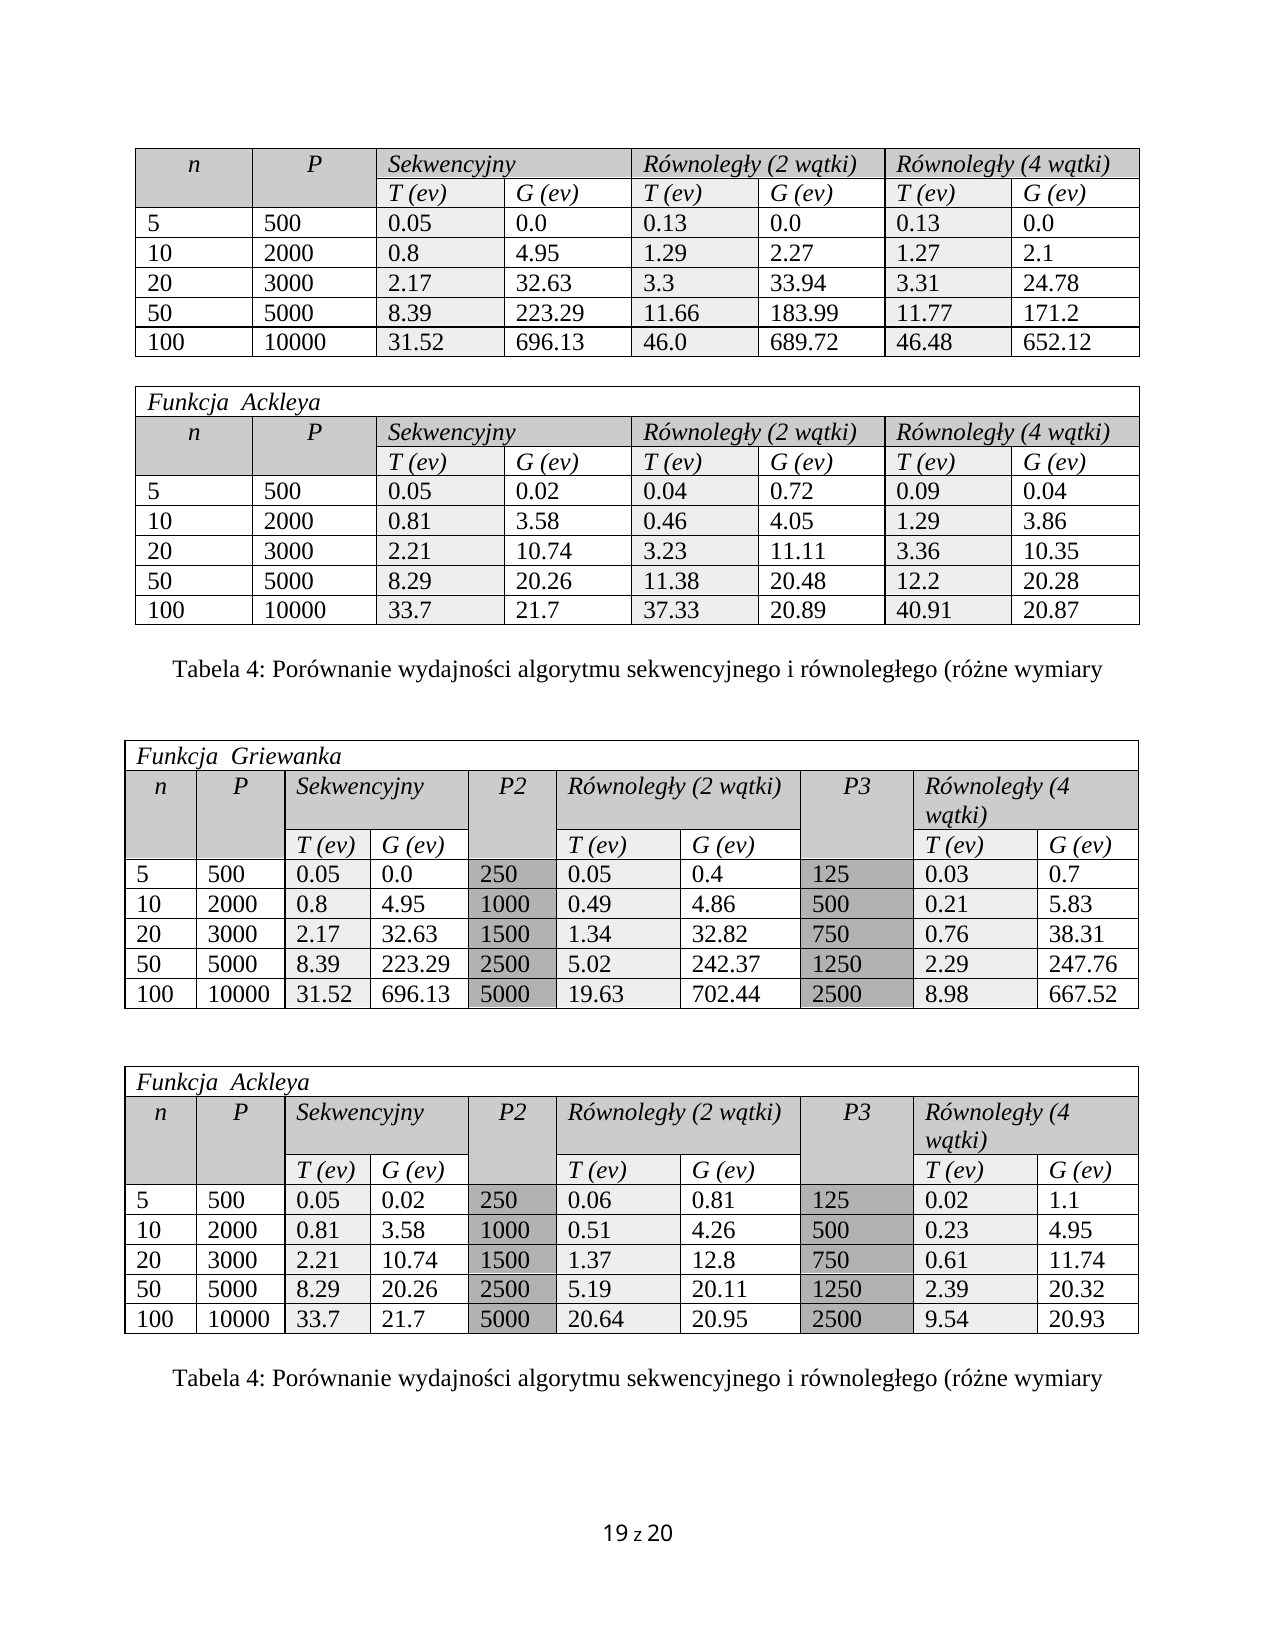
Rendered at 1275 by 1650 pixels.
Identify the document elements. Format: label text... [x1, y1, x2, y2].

table_cell Równoległy (4 wątki) [914, 1097, 1138, 1154]
table_cell 3.3 [632, 268, 758, 297]
table_cell 2000 [253, 238, 376, 267]
table_cell 11.74 [1038, 1245, 1138, 1273]
table_cell 10000 [253, 328, 376, 356]
table_cell 0.06 [557, 1185, 680, 1214]
table_cell 11.38 [632, 566, 758, 594]
table_cell 2.17 [286, 919, 370, 948]
table_cell 0.61 [914, 1245, 1037, 1273]
table_cell 3000 [197, 919, 284, 948]
table_cell 0.13 [886, 208, 1011, 237]
table_cell 0.0 [1012, 208, 1139, 237]
table_cell Sekwencyjny [377, 149, 631, 177]
table_cell 4.26 [681, 1215, 800, 1244]
table_cell 0.03 [914, 860, 1037, 888]
table_cell 20.11 [681, 1275, 800, 1303]
table_cell G (ev) [505, 179, 631, 207]
table_cell T (ev) [286, 830, 370, 858]
table_cell G (ev) [1012, 447, 1139, 475]
table_cell 0.4 [681, 860, 800, 888]
table_cell 8.29 [377, 566, 504, 594]
table_cell P3 [801, 1097, 913, 1184]
table_cell 33.7 [377, 596, 504, 624]
table_cell 10.35 [1012, 536, 1139, 565]
table_cell 500 [801, 889, 913, 918]
table_cell P [197, 771, 284, 858]
table_cell 10 [136, 506, 252, 535]
table_cell 0.0 [759, 208, 884, 237]
table_cell 2500 [801, 979, 913, 1007]
table_cell 250 [469, 860, 556, 888]
table_cell 19.63 [557, 979, 680, 1007]
table_cell 20 [126, 1245, 196, 1273]
table_cell 31.52 [286, 979, 370, 1007]
table_cell 1.27 [886, 238, 1011, 267]
table_cell 0.7 [1038, 860, 1138, 888]
table_cell T (ev) [914, 830, 1037, 858]
table_cell 0.8 [377, 238, 504, 267]
table_cell 247.76 [1038, 949, 1138, 978]
table_cell 32.63 [371, 919, 468, 948]
table_cell 5.83 [1038, 889, 1138, 918]
table_cell T (ev) [886, 179, 1011, 207]
table_cell 0.04 [1012, 476, 1139, 505]
table_cell n [136, 417, 252, 475]
table_cell 33.94 [759, 268, 884, 297]
table_cell 242.37 [681, 949, 800, 978]
table_cell 38.31 [1038, 919, 1138, 948]
table_cell 3000 [253, 268, 376, 297]
table_header Funkcja Ackleya [126, 1067, 1138, 1096]
table_cell 2000 [253, 506, 376, 535]
table_cell n [126, 771, 196, 858]
table_cell G (ev) [1038, 830, 1138, 858]
table_cell 20.48 [759, 566, 884, 594]
table_cell P3 [801, 771, 913, 858]
table_cell 1.29 [886, 506, 1011, 535]
table_cell 0.0 [371, 860, 468, 888]
table_cell 5.02 [557, 949, 680, 978]
table_cell 689.72 [759, 328, 884, 356]
table_cell 0.09 [886, 476, 1011, 505]
table_cell 100 [126, 979, 196, 1007]
table_cell G (ev) [505, 447, 631, 475]
table_cell 0.81 [681, 1185, 800, 1214]
table_cell 2500 [469, 949, 556, 978]
table_cell 5 [136, 208, 252, 237]
table_cell 1500 [469, 919, 556, 948]
table_cell 2.1 [1012, 238, 1139, 267]
table_cell 125 [801, 860, 913, 888]
table_cell 50 [126, 949, 196, 978]
table_cell 20.32 [1038, 1275, 1138, 1303]
table_cell 20.28 [1012, 566, 1139, 594]
table_cell 0.05 [286, 1185, 370, 1214]
table_cell 2.21 [286, 1245, 370, 1273]
table_cell 1.34 [557, 919, 680, 948]
table_cell T (ev) [632, 447, 758, 475]
table_cell 2000 [197, 1215, 284, 1244]
table_cell 4.95 [505, 238, 631, 267]
table_cell 0.02 [371, 1185, 468, 1214]
table_cell 1.29 [632, 238, 758, 267]
table_cell 20 [136, 268, 252, 297]
table_cell 20.64 [557, 1304, 680, 1333]
table_cell 750 [801, 1245, 913, 1273]
table_cell 500 [197, 1185, 284, 1214]
table_cell 5000 [197, 1275, 284, 1303]
table_cell 3.58 [505, 506, 631, 535]
table_cell 3000 [197, 1245, 284, 1273]
table_cell 46.48 [886, 328, 1011, 356]
table_cell 3.36 [886, 536, 1011, 565]
table_cell 223.29 [505, 298, 631, 326]
table_cell Równoległy (2 wątki) [632, 417, 884, 446]
table_cell 3.58 [371, 1215, 468, 1244]
table_cell 12.2 [886, 566, 1011, 594]
table_cell 12.8 [681, 1245, 800, 1273]
table_cell Równoległy (2 wątki) [557, 1097, 800, 1154]
table_cell 20.93 [1038, 1304, 1138, 1333]
table_cell 100 [136, 596, 252, 624]
table_cell 10 [136, 238, 252, 267]
table_cell 2.21 [377, 536, 504, 565]
table_cell 24.78 [1012, 268, 1139, 297]
table_cell 10000 [197, 979, 284, 1007]
table_cell 1000 [469, 889, 556, 918]
table_cell 100 [126, 1304, 196, 1333]
table_cell 0.81 [377, 506, 504, 535]
table_cell 2.27 [759, 238, 884, 267]
table_header Funkcja Griewanka [126, 741, 1138, 770]
table_cell 20 [126, 919, 196, 948]
table_cell 8.39 [286, 949, 370, 978]
table_cell P [197, 1097, 284, 1184]
table_cell 32.63 [505, 268, 631, 297]
table_cell Równoległy (4 wątki) [886, 149, 1139, 177]
table_cell P [253, 149, 376, 207]
table_cell Równoległy (4 wątki) [914, 771, 1138, 829]
table_cell 0.04 [632, 476, 758, 505]
table_cell 0.8 [286, 889, 370, 918]
table_cell 3.31 [886, 268, 1011, 297]
table_cell 20.26 [371, 1275, 468, 1303]
table_cell G (ev) [681, 830, 800, 858]
table_cell G (ev) [1012, 179, 1139, 207]
table_cell 8.29 [286, 1275, 370, 1303]
table_cell Sekwencyjny [286, 1097, 468, 1154]
table_cell 0.23 [914, 1215, 1037, 1244]
table_cell 20.95 [681, 1304, 800, 1333]
table_cell n [126, 1097, 196, 1184]
table_cell 667.52 [1038, 979, 1138, 1007]
table_cell 21.7 [505, 596, 631, 624]
table_cell 0.76 [914, 919, 1037, 948]
table_cell 4.86 [681, 889, 800, 918]
table_cell 2.39 [914, 1275, 1037, 1303]
table_cell 20 [136, 536, 252, 565]
table_cell 1250 [801, 949, 913, 978]
table_cell 500 [801, 1215, 913, 1244]
table_cell 2000 [197, 889, 284, 918]
table_cell 5000 [469, 979, 556, 1007]
table_cell 33.7 [286, 1304, 370, 1333]
table_cell 1250 [801, 1275, 913, 1303]
table_cell 500 [253, 476, 376, 505]
text Tabela 4: Porównanie wydajności algorytmu sekwencyjnego i równoległego (różne wymiary [148, 1363, 1127, 1392]
table_cell Równoległy (2 wątki) [632, 149, 884, 177]
table_cell 0.02 [505, 476, 631, 505]
table_cell 696.13 [371, 979, 468, 1007]
table_cell 250 [469, 1185, 556, 1214]
table_cell 11.11 [759, 536, 884, 565]
table_cell G (ev) [371, 1155, 468, 1184]
table_cell T (ev) [914, 1155, 1037, 1184]
table_cell 5.19 [557, 1275, 680, 1303]
table_cell Równoległy (2 wątki) [557, 771, 800, 829]
table_cell 0.05 [377, 208, 504, 237]
table_cell 4.95 [371, 889, 468, 918]
table_cell 0.81 [286, 1215, 370, 1244]
table_cell P [253, 417, 376, 475]
table_cell 20.26 [505, 566, 631, 594]
table_cell Równoległy (4 wątki) [886, 417, 1139, 446]
table_cell T (ev) [286, 1155, 370, 1184]
table_cell 32.82 [681, 919, 800, 948]
table_cell 37.33 [632, 596, 758, 624]
table_cell T (ev) [632, 179, 758, 207]
table_cell 5 [126, 1185, 196, 1214]
table_cell 10.74 [371, 1245, 468, 1273]
table_cell 11.66 [632, 298, 758, 326]
table_cell 3000 [253, 536, 376, 565]
table_cell 50 [136, 298, 252, 326]
table_cell 500 [197, 860, 284, 888]
table_cell 0.0 [505, 208, 631, 237]
table_cell 9.54 [914, 1304, 1037, 1333]
table_cell 40.91 [886, 596, 1011, 624]
table_cell 3.23 [632, 536, 758, 565]
table_cell G (ev) [681, 1155, 800, 1184]
table_cell 10000 [253, 596, 376, 624]
table_cell T (ev) [557, 1155, 680, 1184]
table_cell Sekwencyjny [377, 417, 631, 446]
table_cell 3.86 [1012, 506, 1139, 535]
table_cell 0.21 [914, 889, 1037, 918]
table_cell 0.02 [914, 1185, 1037, 1214]
table_cell 100 [136, 328, 252, 356]
table_cell 5000 [253, 566, 376, 594]
table_cell 11.77 [886, 298, 1011, 326]
table_cell T (ev) [377, 447, 504, 475]
table_cell 50 [136, 566, 252, 594]
table_cell 31.52 [377, 328, 504, 356]
table_cell 1.37 [557, 1245, 680, 1273]
table_cell Sekwencyjny [286, 771, 468, 829]
table_header Funkcja Ackleya [136, 387, 1139, 416]
table_cell G (ev) [1038, 1155, 1138, 1184]
table_cell G (ev) [371, 830, 468, 858]
table_cell 171.2 [1012, 298, 1139, 326]
table_cell 183.99 [759, 298, 884, 326]
table_cell 10 [126, 1215, 196, 1244]
table_cell 702.44 [681, 979, 800, 1007]
table_cell 5 [126, 860, 196, 888]
table_cell P2 [469, 771, 556, 858]
table_cell G (ev) [759, 447, 884, 475]
table_cell 1.1 [1038, 1185, 1138, 1214]
table_cell 50 [126, 1275, 196, 1303]
table_cell 0.05 [286, 860, 370, 888]
table_cell 0.05 [557, 860, 680, 888]
table_cell 10.74 [505, 536, 631, 565]
table_cell 20.87 [1012, 596, 1139, 624]
table_cell 10 [126, 889, 196, 918]
table_cell 8.98 [914, 979, 1037, 1007]
table_cell T (ev) [886, 447, 1011, 475]
table_cell 2.29 [914, 949, 1037, 978]
table_cell 0.72 [759, 476, 884, 505]
table_cell 5 [136, 476, 252, 505]
table_cell 0.13 [632, 208, 758, 237]
table_cell 0.05 [377, 476, 504, 505]
table_cell P2 [469, 1097, 556, 1184]
table_cell 125 [801, 1185, 913, 1214]
table_cell T (ev) [557, 830, 680, 858]
table_cell 2.17 [377, 268, 504, 297]
table_cell 4.95 [1038, 1215, 1138, 1244]
table_cell 0.46 [632, 506, 758, 535]
table_cell 8.39 [377, 298, 504, 326]
table_cell 223.29 [371, 949, 468, 978]
table_cell 4.05 [759, 506, 884, 535]
table_cell 652.12 [1012, 328, 1139, 356]
table_cell 5000 [469, 1304, 556, 1333]
table_cell 21.7 [371, 1304, 468, 1333]
text Tabela 4: Porównanie wydajności algorytmu sekwencyjnego i równoległego (różne wymiary [148, 654, 1127, 683]
table_cell 5000 [197, 949, 284, 978]
table_cell 1000 [469, 1215, 556, 1244]
table_cell 696.13 [505, 328, 631, 356]
table_cell 0.51 [557, 1215, 680, 1244]
table_cell 20.89 [759, 596, 884, 624]
table_cell T (ev) [377, 179, 504, 207]
table_cell G (ev) [759, 179, 884, 207]
table_cell 750 [801, 919, 913, 948]
table_cell 5000 [253, 298, 376, 326]
table_cell 1500 [469, 1245, 556, 1273]
table_cell 500 [253, 208, 376, 237]
table_cell 0.49 [557, 889, 680, 918]
table_cell 2500 [801, 1304, 913, 1333]
table_cell 10000 [197, 1304, 284, 1333]
table_cell 2500 [469, 1275, 556, 1303]
table_cell 46.0 [632, 328, 758, 356]
table_cell n [136, 149, 252, 207]
